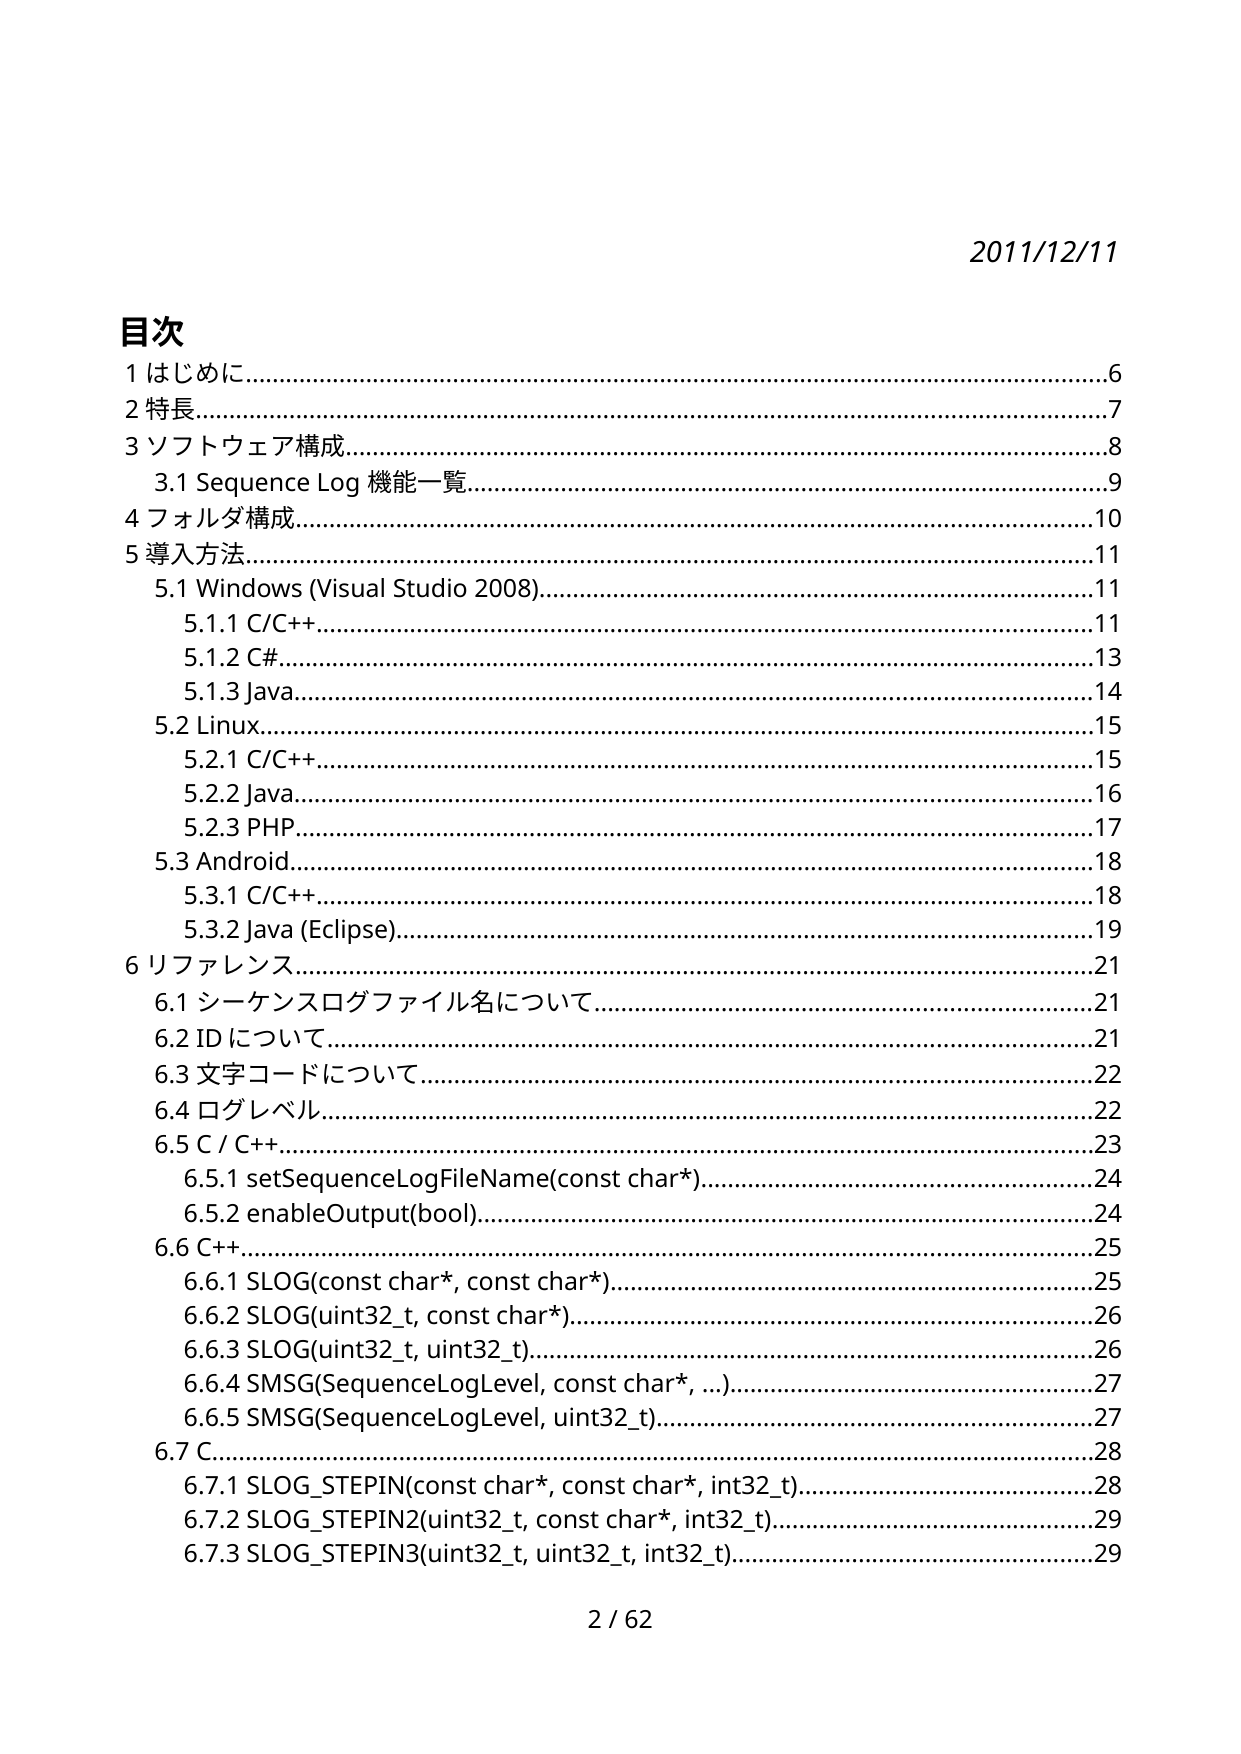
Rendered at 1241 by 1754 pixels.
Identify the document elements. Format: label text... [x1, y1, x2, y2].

text 5.3 Android 18 [148, 844, 1122, 878]
text 6.1 シーケンスログファイル名について 21 [148, 982, 1122, 1018]
text 6.6.2 SLOG(uint32_t, const char*) 26 [177, 1297, 1122, 1331]
text 6.6 C++ 25 [148, 1229, 1122, 1263]
text 5.1.3 Java 14 [177, 673, 1122, 707]
text 5.2 Linux 15 [148, 707, 1122, 741]
text 6.7 C 28 [148, 1434, 1122, 1468]
text 6.6.1 SLOG(const char*, const char*) 25 [177, 1263, 1122, 1297]
text 4 フォルダ構成 10 [118, 499, 1122, 535]
text 6.6.4 SMSG(SequenceLogLevel, const char*, ...) 27 [177, 1366, 1122, 1399]
text 5.2.2 Java 16 [177, 776, 1122, 809]
text 6.7.2 SLOG_STEPIN2(uint32_t, const char*, int32_t) 29 [177, 1502, 1122, 1536]
text 5.3.1 C/C++ 18 [177, 878, 1122, 912]
subtitle 目次 [118, 305, 1122, 354]
text 6.5 C / C++ 23 [148, 1127, 1122, 1161]
text 2011/12/11 [118, 232, 1122, 271]
text 6.7.1 SLOG_STEPIN(const char*, const char*, int32_t) 28 [177, 1468, 1122, 1502]
text 6.5.1 setSequenceLogFileName(const char*) 24 [177, 1161, 1122, 1195]
text 6.2 IDについて 21 [148, 1018, 1122, 1054]
text 5.2.1 C/C++ 15 [177, 741, 1122, 776]
text 5.3.2 Java (Eclipse) 19 [177, 912, 1122, 946]
text 6.4 ログレベル 22 [148, 1091, 1122, 1127]
text 3.1 Sequence Log 機能一覧 9 [148, 462, 1122, 499]
text 6.5.2 enableOutput(bool) 24 [177, 1195, 1122, 1229]
text 6.3 文字コードについて 22 [148, 1054, 1122, 1091]
text 5.1.1 C/C++ 11 [177, 605, 1122, 639]
text 1 はじめに 6 [118, 354, 1122, 390]
text 6.7.3 SLOG_STEPIN3(uint32_t, uint32_t, int32_t) 29 [177, 1536, 1122, 1570]
text 5 導入方法 11 [118, 535, 1122, 571]
text 6 リファレンス 21 [118, 946, 1122, 982]
text 6.6.5 SMSG(SequenceLogLevel, uint32_t) 27 [177, 1399, 1122, 1434]
text 5.1 Windows (Visual Studio 2008) 11 [148, 571, 1122, 605]
text 5.2.3 PHP 17 [177, 809, 1122, 844]
text 6.6.3 SLOG(uint32_t, uint32_t) 26 [177, 1331, 1122, 1366]
text 3 ソフトウェア構成 8 [118, 426, 1122, 462]
text 2 特長 7 [118, 390, 1122, 426]
text 5.1.2 C# 13 [177, 639, 1122, 673]
